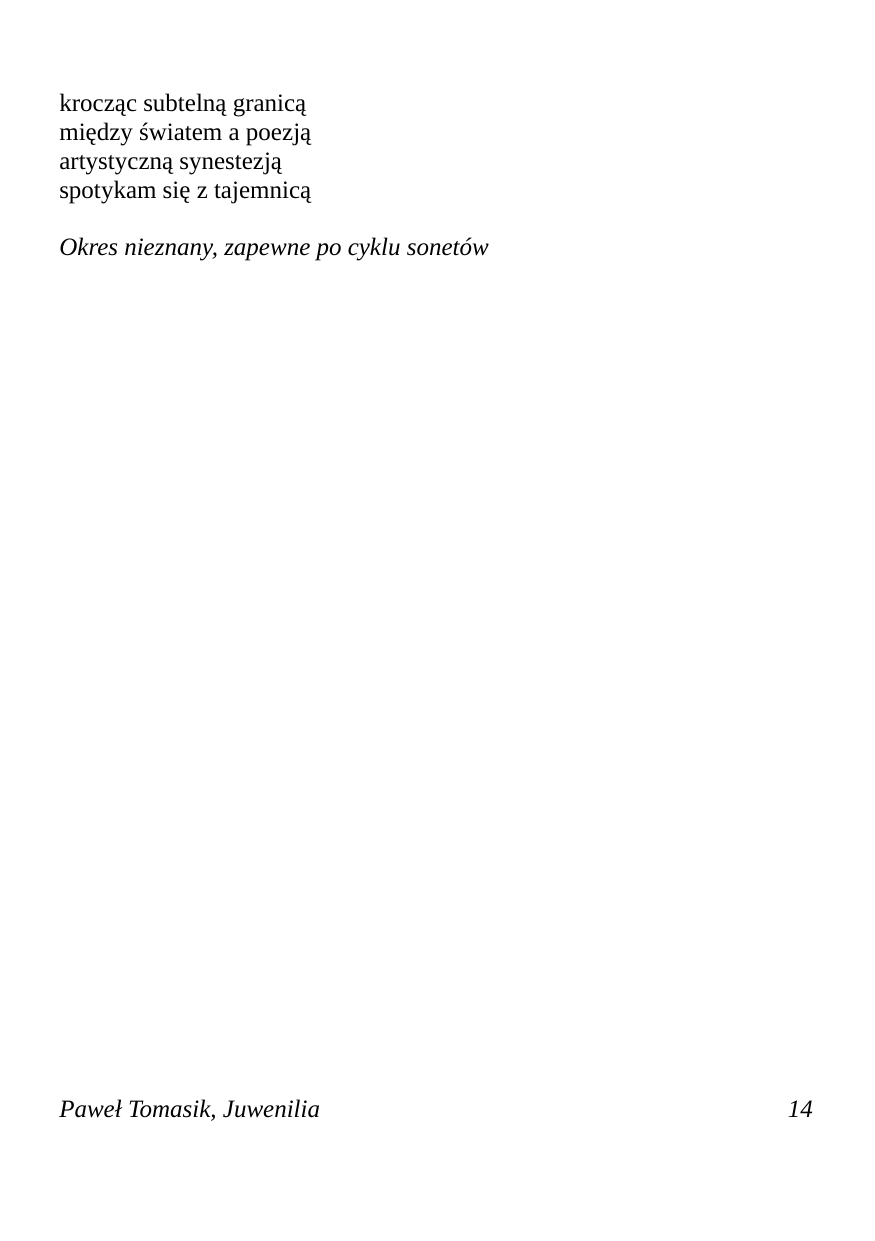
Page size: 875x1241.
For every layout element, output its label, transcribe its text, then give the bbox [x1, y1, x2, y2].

text Okres nieznany, zapewne po cyklu sonetów [59, 232, 815, 261]
text między światem a poezją [59, 117, 815, 146]
text artystyczną synestezją [59, 146, 815, 175]
text krocząc subtelną granicą [59, 88, 815, 117]
text spotykam się z tajemnicą [59, 175, 815, 203]
